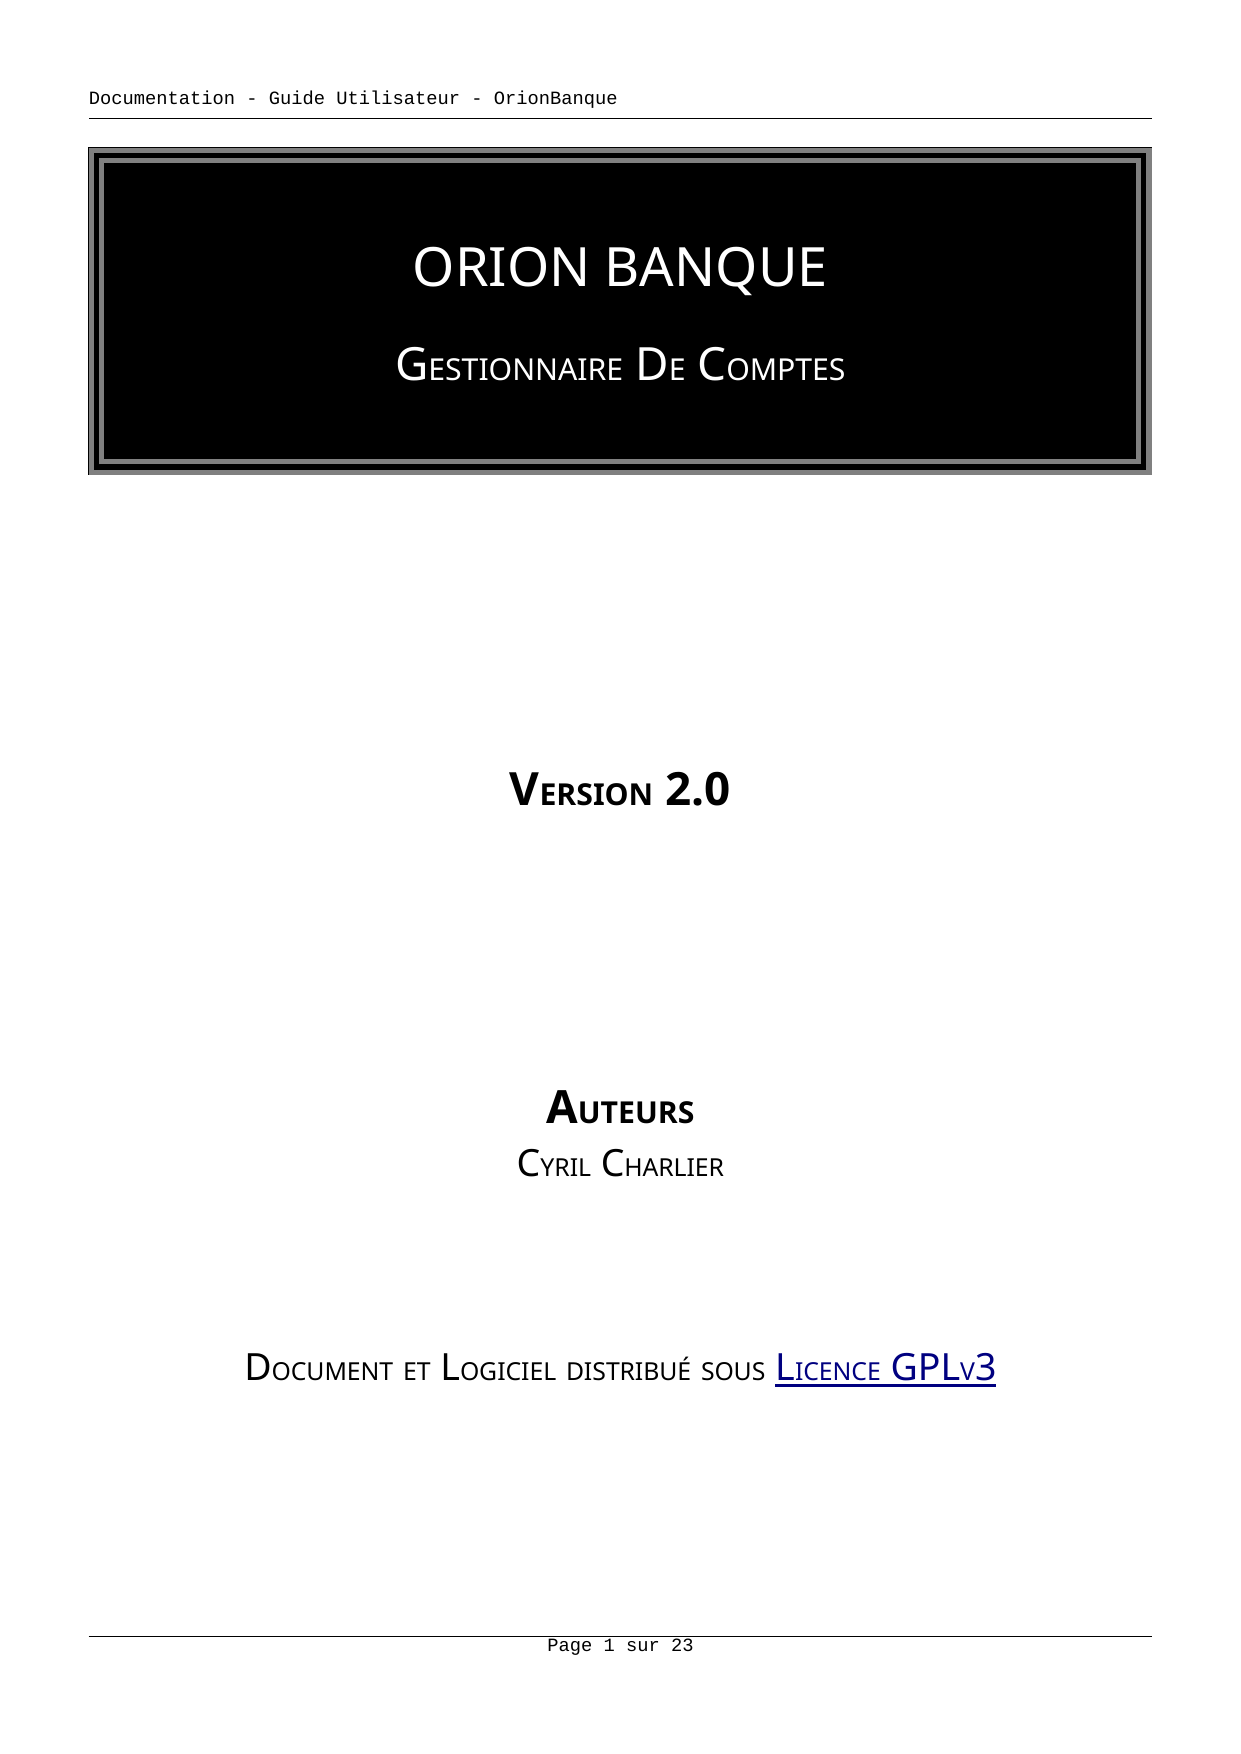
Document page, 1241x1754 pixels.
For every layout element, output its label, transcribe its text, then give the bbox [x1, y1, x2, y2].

text Version 2.0 [88, 756, 1152, 819]
text Orion banque [104, 210, 1136, 302]
text Document et Logiciel distribué sous Licence GPLv3 [88, 1341, 1152, 1392]
text Auteurs [88, 1074, 1152, 1136]
text [94, 210, 99, 302]
text Cyril Charlier [88, 1136, 1152, 1187]
text [1141, 210, 1146, 302]
text Gestionnaire De Comptes [104, 313, 1136, 376]
